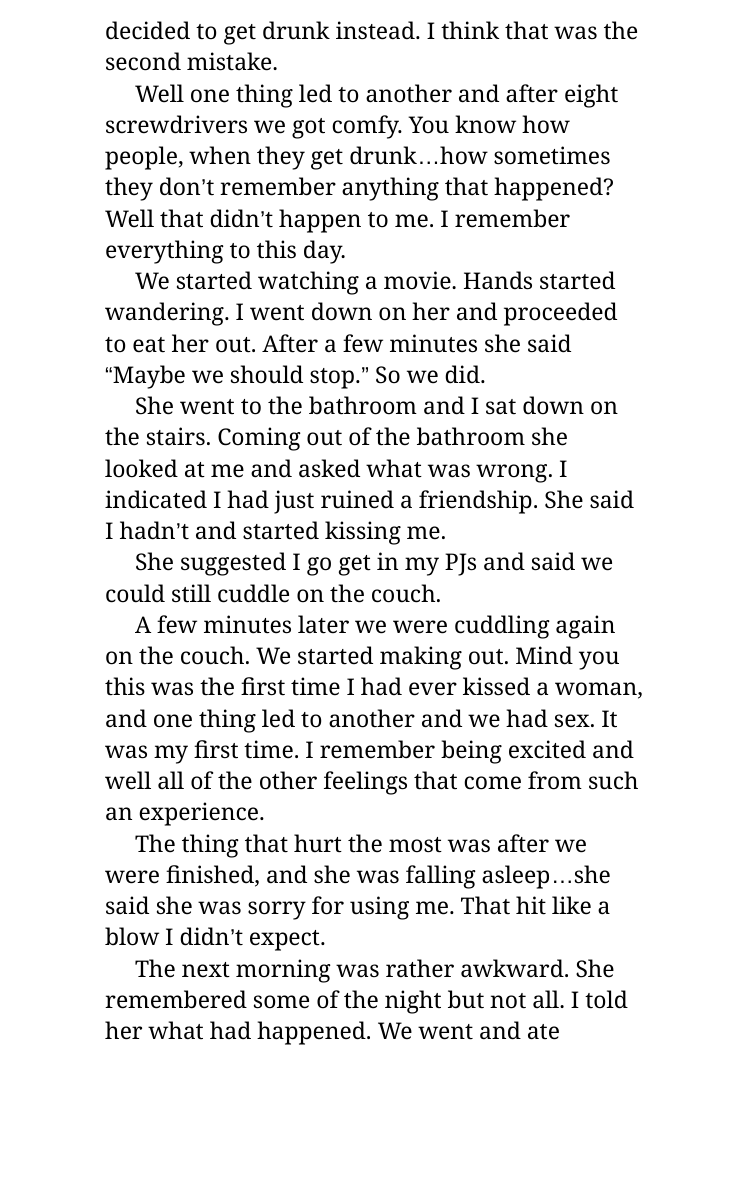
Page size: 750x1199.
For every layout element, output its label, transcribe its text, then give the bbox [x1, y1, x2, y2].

text Well one thing led to another and after eight screwdrivers we got comfy. You know how people, when they get drunk…how sometimes they don’t remember anything that happened? Well that didn’t happen to me. I remember everything to this day. [105, 77, 645, 265]
text A few minutes later we were cuddling again on the couch. We started making out. Mind you this was the first time I had ever kissed a woman, and one thing led to another and we had sex. It was my first time. I remember being excited and well all of the other feelings that come from such an experience. [105, 609, 645, 827]
text We started watching a movie. Hands started wandering. I went down on her and proceeded to eat her out. After a few minutes she said “Maybe we should stop.” So we did. [105, 265, 645, 390]
text decided to get drunk instead. I think that was the second mistake. [105, 15, 645, 77]
text She suggested I go get in my PJs and said we could still cuddle on the couch. [105, 546, 645, 609]
text She went to the bathroom and I sat down on the stairs. Coming out of the bathroom she looked at me and asked what was wrong. I indicated I had just ruined a friendship. She said I hadn’t and started kissing me. [105, 390, 645, 546]
text The next morning was rather awkward. She remembered some of the night but not all. I told her what had happened. We went and ate [105, 952, 645, 1046]
text The thing that hurt the most was after we were finished, and she was falling asleep…she said she was sorry for using me. That hit like a blow I didn’t expect. [105, 827, 645, 952]
